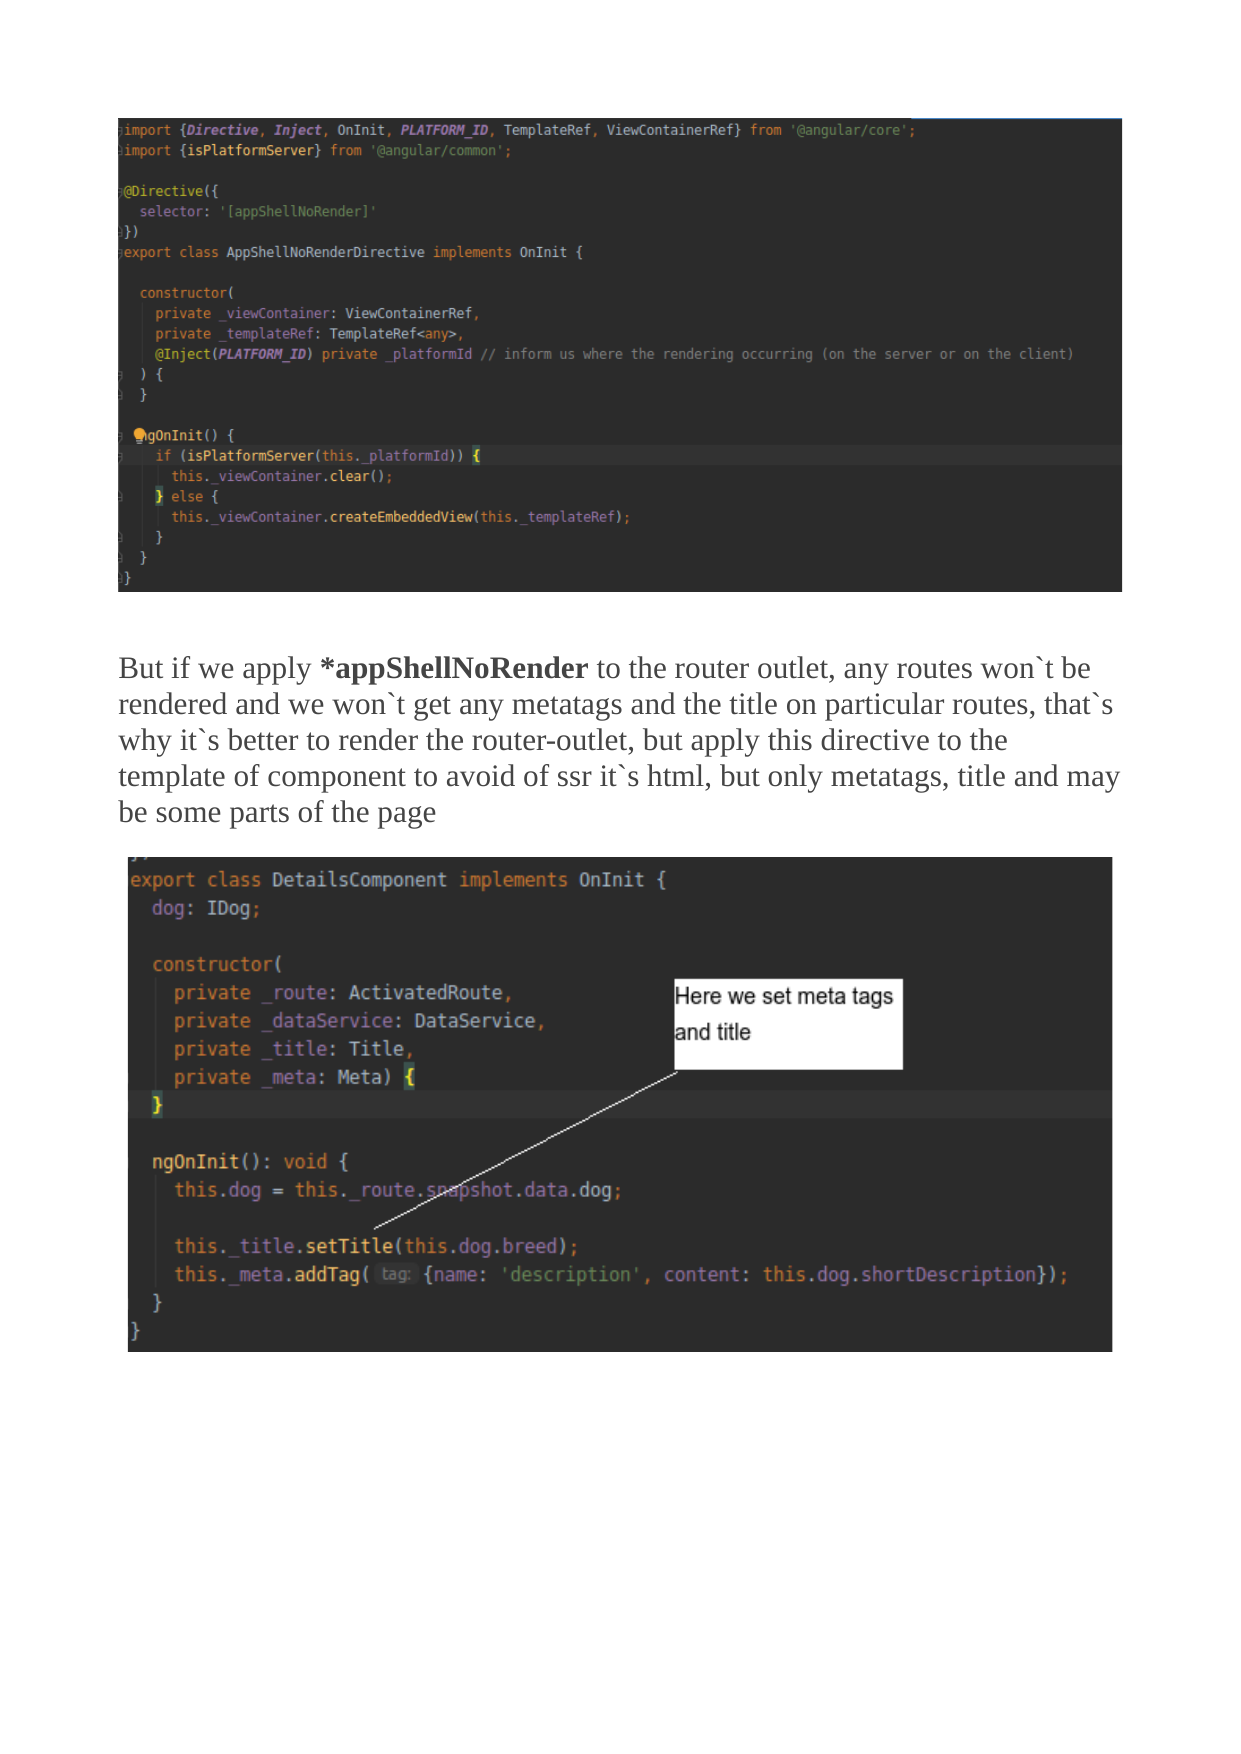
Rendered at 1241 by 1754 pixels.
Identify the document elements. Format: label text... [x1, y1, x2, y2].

text But if we apply *appShellNoRender to the router outlet, any routes won`t be rendered and we won`t get any metatags and the title on particular routes, that`s why it`s better to render the router-outlet, but apply this directive to the template of component to avoid of ssr it`s html, but only metatags, title and may be some parts of the page [118, 649, 1122, 829]
picture [118, 118, 1123, 592]
picture [127, 857, 1113, 1352]
